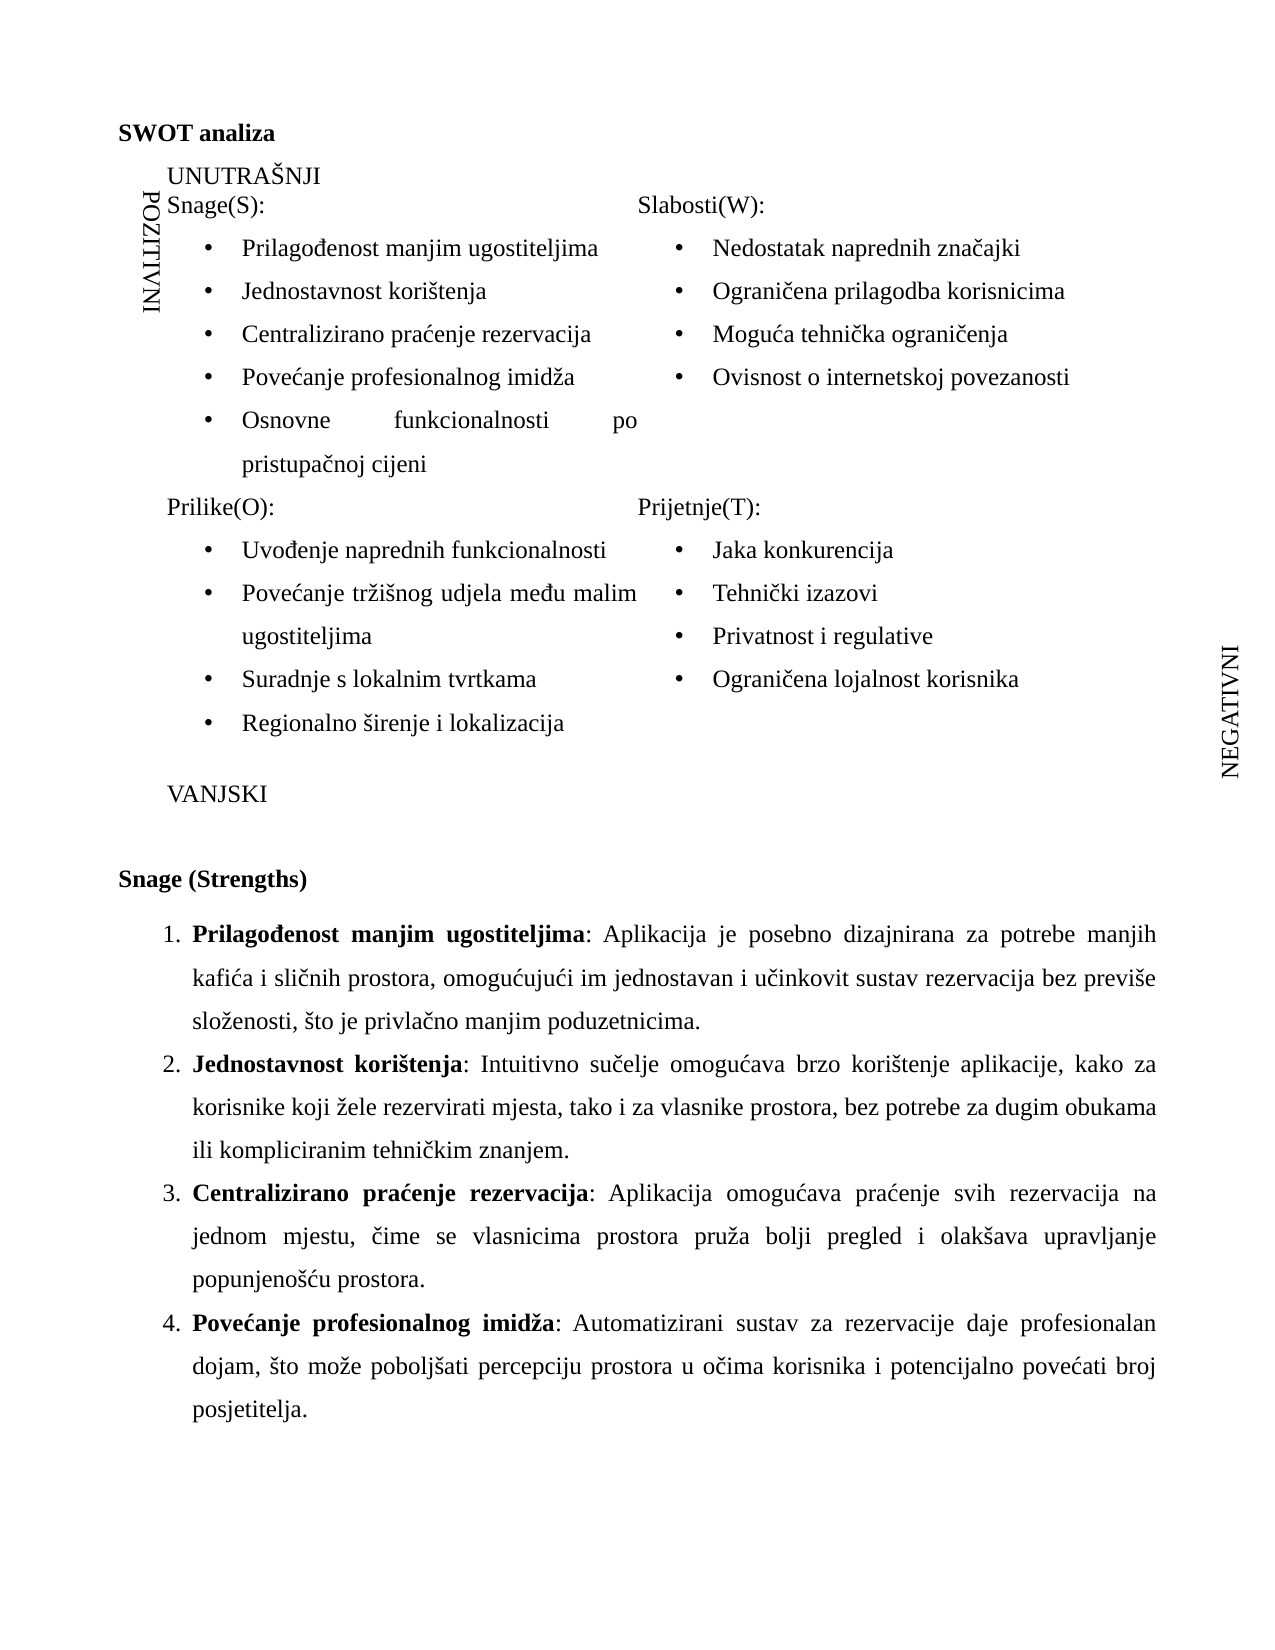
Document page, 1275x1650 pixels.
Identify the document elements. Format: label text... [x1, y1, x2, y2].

table_header UNUTRAŠNJI [167, 161, 1215, 190]
list Jednostavnost korištenja: Intuitivno sučelje omogućava brzo korištenje aplikacije, kako za korisnike koji žele rezervirati mjesta, tako i za vlasnike prostora, bez potrebe za dugim obukama ili kompliciranim tehničkim znanjem. [162, 1049, 1157, 1164]
table_cell VANJSKI [167, 780, 1215, 808]
table_cell Snage(S): Prilagođenost manjim ugostiteljima Jednostavnost korištenja Centralizirano praćenje rezervacija Povećanje profesionalnog imidža Osnovne funkcionalnosti po pristupačnoj cijeni [167, 190, 637, 492]
list Povećanje profesionalnog imidža: Automatizirani sustav za rezervacije daje profesionalan dojam, što može poboljšati percepciju prostora u očima korisnika i potencijalno povećati broj posjetitelja. [162, 1308, 1157, 1423]
table_cell NEGATIVNI [1215, 190, 1275, 779]
table_cell [1215, 780, 1275, 808]
list Centralizirano praćenje rezervacija: Aplikacija omogućava praćenje svih rezervacija na jednom mjestu, čime se vlasnicima prostora pruža bolji pregled i olakšava upravljanje popunjenošću prostora. [162, 1178, 1157, 1293]
table_cell POZITIVNI [118, 190, 167, 779]
list Prilagođenost manjim ugostiteljima: Aplikacija je posebno dizajnirana za potrebe manjih kafića i sličnih prostora, omogućujući im jednostavan i učinkovit sustav rezervacija bez previše složenosti, što je privlačno manjim poduzetnicima. [162, 919, 1157, 1034]
text SWOT analiza [118, 118, 1157, 147]
table_cell [118, 780, 167, 808]
table_cell Slabosti(W): Nedostatak naprednih značajki Ograničena prilagodba korisnicima Moguća tehnička ograničenja Ovisnost o internetskoj povezanosti [638, 190, 1215, 492]
table_cell Prijetnje(T): Jaka konkurencija Tehnički izazovi Privatnost i regulative Ograničena lojalnost korisnika [638, 492, 1215, 779]
table_header [118, 161, 167, 190]
table_cell Prilike(O): Uvođenje naprednih funkcionalnosti Povećanje tržišnog udjela među malim ugostiteljima Suradnje s lokalnim tvrtkama Regionalno širenje i lokalizacija [167, 492, 637, 779]
subtitle Snage (Strengths) [118, 864, 1157, 893]
table_header [1215, 161, 1275, 190]
